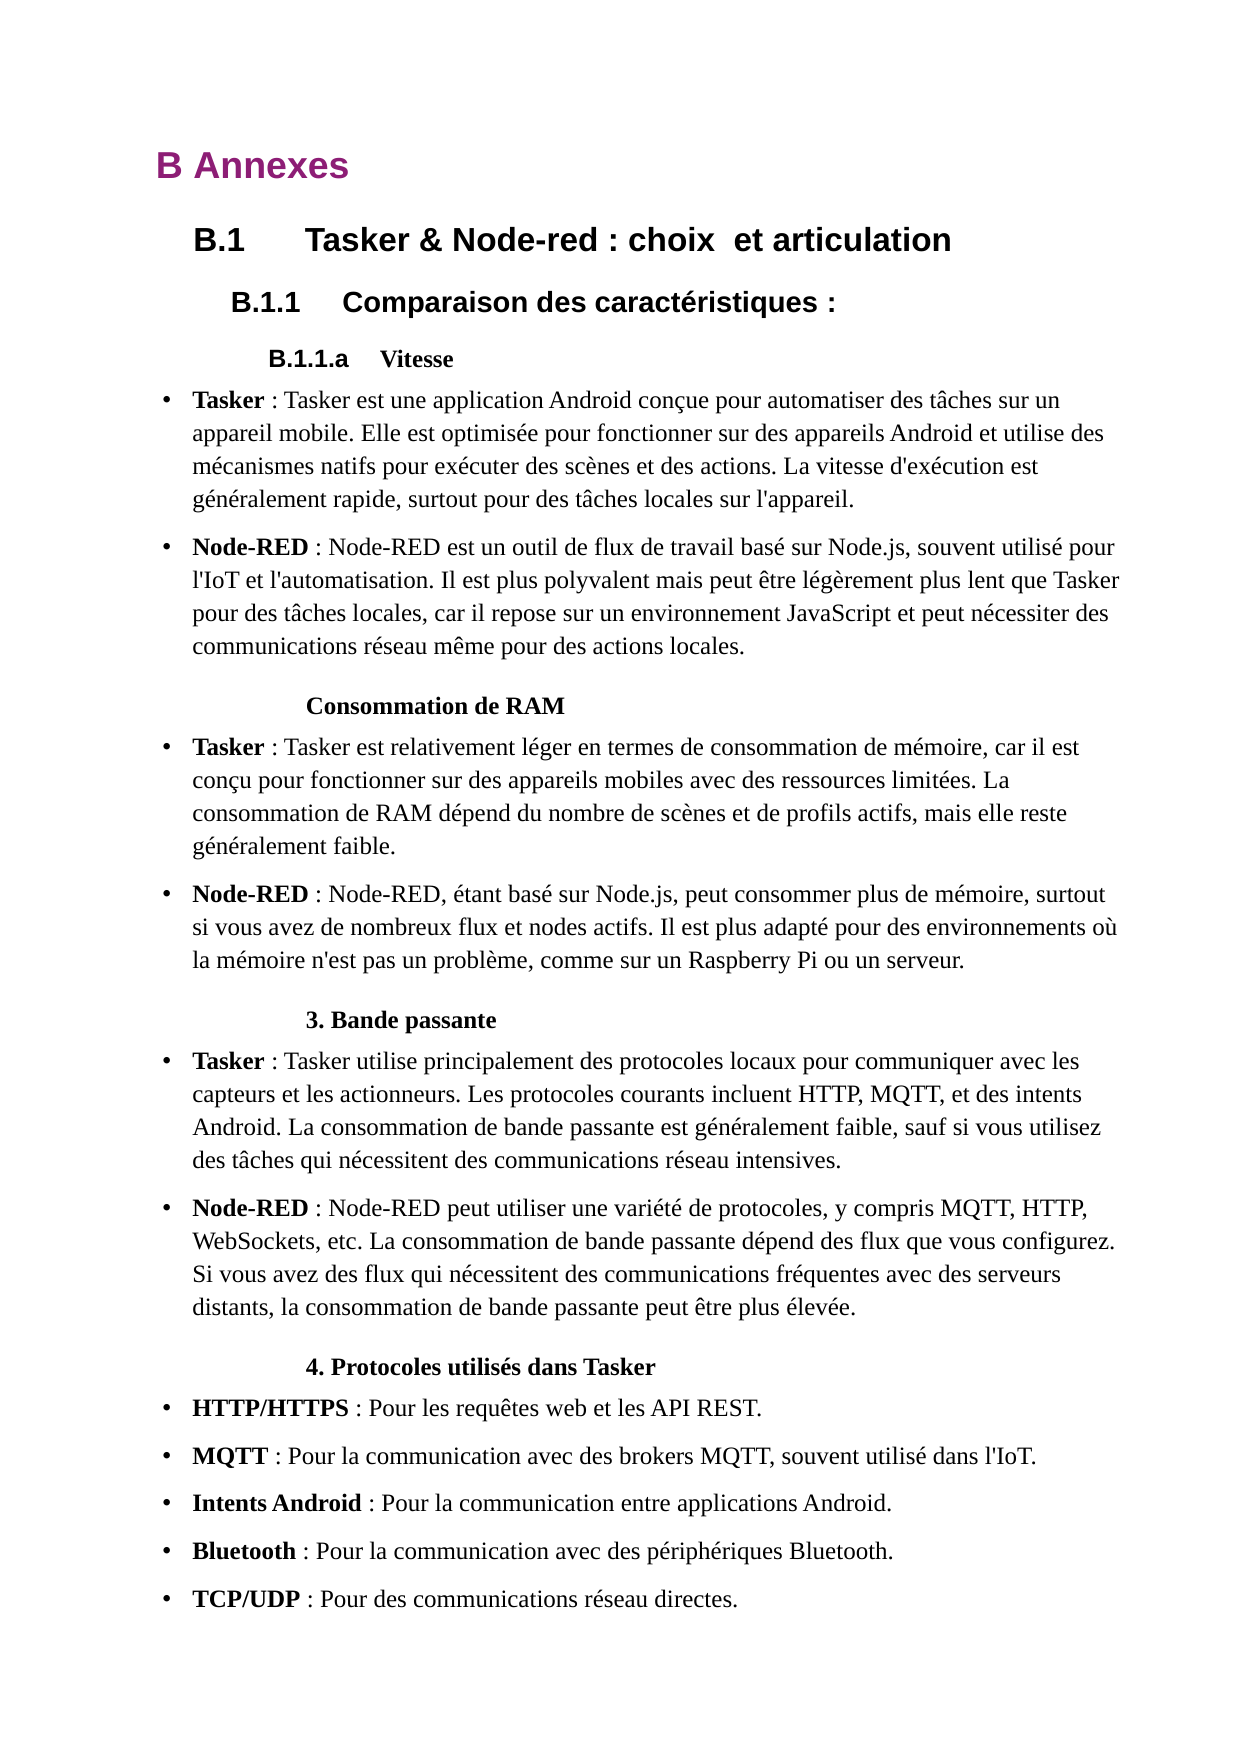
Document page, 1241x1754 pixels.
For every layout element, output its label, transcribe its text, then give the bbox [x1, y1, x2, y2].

list HTTP/HTTPS : Pour les requêtes web et les API REST. [162, 1393, 1122, 1422]
list MQTT : Pour la communication avec des brokers MQTT, souvent utilisé dans l'IoT. [162, 1441, 1122, 1469]
list TCP/UDP : Pour des communications réseau directes. [162, 1584, 1122, 1612]
list Node-RED : Node-RED est un outil de flux de travail basé sur Node.js, souvent utilisé pour l'IoT et l'automatisation. Il est plus polyvalent mais peut être légèrement plus lent que Tasker pour des tâches locales, car il repose sur un environnement JavaScript et peut nécessiter des communications réseau même pour des actions locales. [162, 532, 1122, 659]
subtitle Annexes [156, 143, 1122, 186]
subtitle 3. Bande passante [268, 1005, 1122, 1034]
list Intents Android : Pour la communication entre applications Android. [162, 1488, 1122, 1517]
list Tasker : Tasker est relativement léger en termes de consommation de mémoire, car il est conçu pour fonctionner sur des appareils mobiles avec des ressources limitées. La consommation de RAM dépend du nombre de scènes et de profils actifs, mais elle reste généralement faible. [162, 732, 1122, 860]
list Node-RED : Node-RED peut utiliser une variété de protocoles, y compris MQTT, HTTP, WebSockets, etc. La consommation de bande passante dépend des flux que vous configurez. Si vous avez des flux qui nécessitent des communications fréquentes avec des serveurs distants, la consommation de bande passante peut être plus élevée. [162, 1193, 1122, 1321]
subtitle 4. Protocoles utilisés dans Tasker [268, 1352, 1122, 1381]
list Bluetooth : Pour la communication avec des périphériques Bluetooth. [162, 1536, 1122, 1565]
subtitle Comparaison des caractéristiques : [231, 285, 1122, 319]
subtitle Consommation de RAM [268, 691, 1122, 719]
list Tasker : Tasker utilise principalement des protocoles locaux pour communiquer avec les capteurs et les actionneurs. Les protocoles courants incluent HTTP, MQTT, et des intents Android. La consommation de bande passante est généralement faible, sauf si vous utilisez des tâches qui nécessitent des communications réseau intensives. [162, 1046, 1122, 1174]
list Node-RED : Node-RED, étant basé sur Node.js, peut consommer plus de mémoire, surtout si vous avez de nombreux flux et nodes actifs. Il est plus adapté pour des environnements où la mémoire n'est pas un problème, comme sur un Raspberry Pi ou un serveur. [162, 879, 1122, 973]
list Tasker : Tasker est une application Android conçue pour automatiser des tâches sur un appareil mobile. Elle est optimisée pour fonctionner sur des appareils Android et utilise des mécanismes natifs pour exécuter des scènes et des actions. La vitesse d'exécution est généralement rapide, surtout pour des tâches locales sur l'appareil. [162, 385, 1122, 513]
subtitle Vitesse [268, 344, 1122, 372]
subtitle Tasker & Node-red : choix et articulation [193, 219, 1122, 258]
